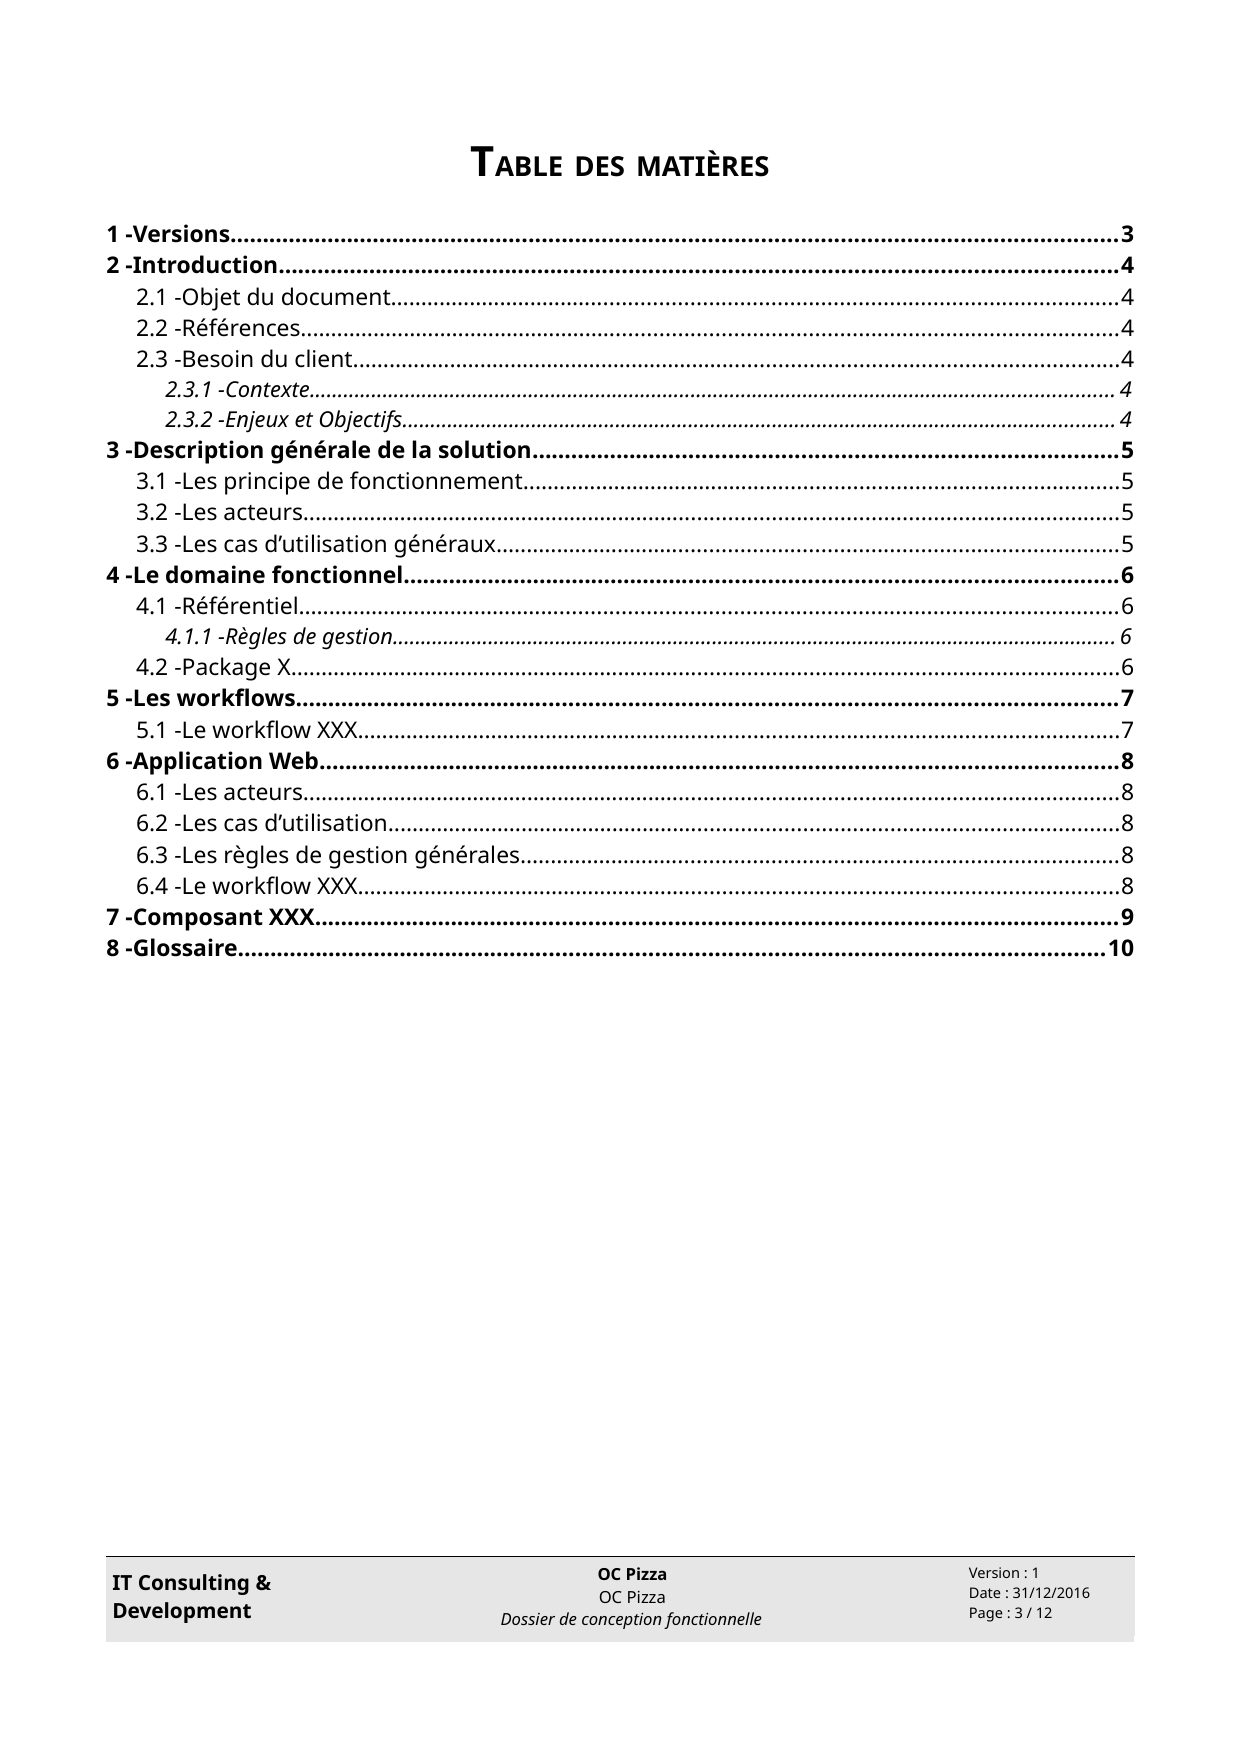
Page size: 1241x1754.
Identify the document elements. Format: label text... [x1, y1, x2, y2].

text 4 -Le domaine fonctionnel 6 [106, 559, 1134, 590]
text 6.2 -Les cas d’utilisation 8 [136, 807, 1134, 838]
text 5.1 -Le workflow XXX 7 [136, 713, 1134, 745]
text 6.4 -Le workflow XXX 8 [136, 870, 1134, 901]
text 2.3.1 -Contexte 4 [165, 374, 1134, 404]
text 3.2 -Les acteurs 5 [136, 496, 1134, 527]
text 3.1 -Les principe de fonctionnement 5 [136, 465, 1134, 496]
text 4.1.1 -Règles de gestion 6 [165, 621, 1134, 651]
text 2.3 -Besoin du client 4 [136, 343, 1134, 374]
text 1 -Versions 3 [106, 218, 1134, 249]
text 3.3 -Les cas d’utilisation généraux 5 [136, 527, 1134, 559]
text 2 -Introduction 4 [106, 249, 1134, 280]
text 6.3 -Les règles de gestion générales 8 [136, 838, 1134, 870]
text 5 -Les workflows 7 [106, 682, 1134, 713]
text 8 -Glossaire 10 [106, 932, 1134, 963]
text 4.2 -Package X 6 [136, 651, 1134, 682]
text 7 -Composant XXX 9 [106, 901, 1134, 932]
subtitle Table des matières [106, 132, 1134, 188]
text 4.1 -Référentiel 6 [136, 590, 1134, 621]
text 6.1 -Les acteurs 8 [136, 776, 1134, 807]
text 2.1 -Objet du document 4 [136, 280, 1134, 312]
text 6 -Application Web 8 [106, 745, 1134, 776]
text 2.2 -Références 4 [136, 312, 1134, 343]
text 2.3.2 -Enjeux et Objectifs 4 [165, 404, 1134, 434]
text 3 -Description générale de la solution 5 [106, 434, 1134, 465]
